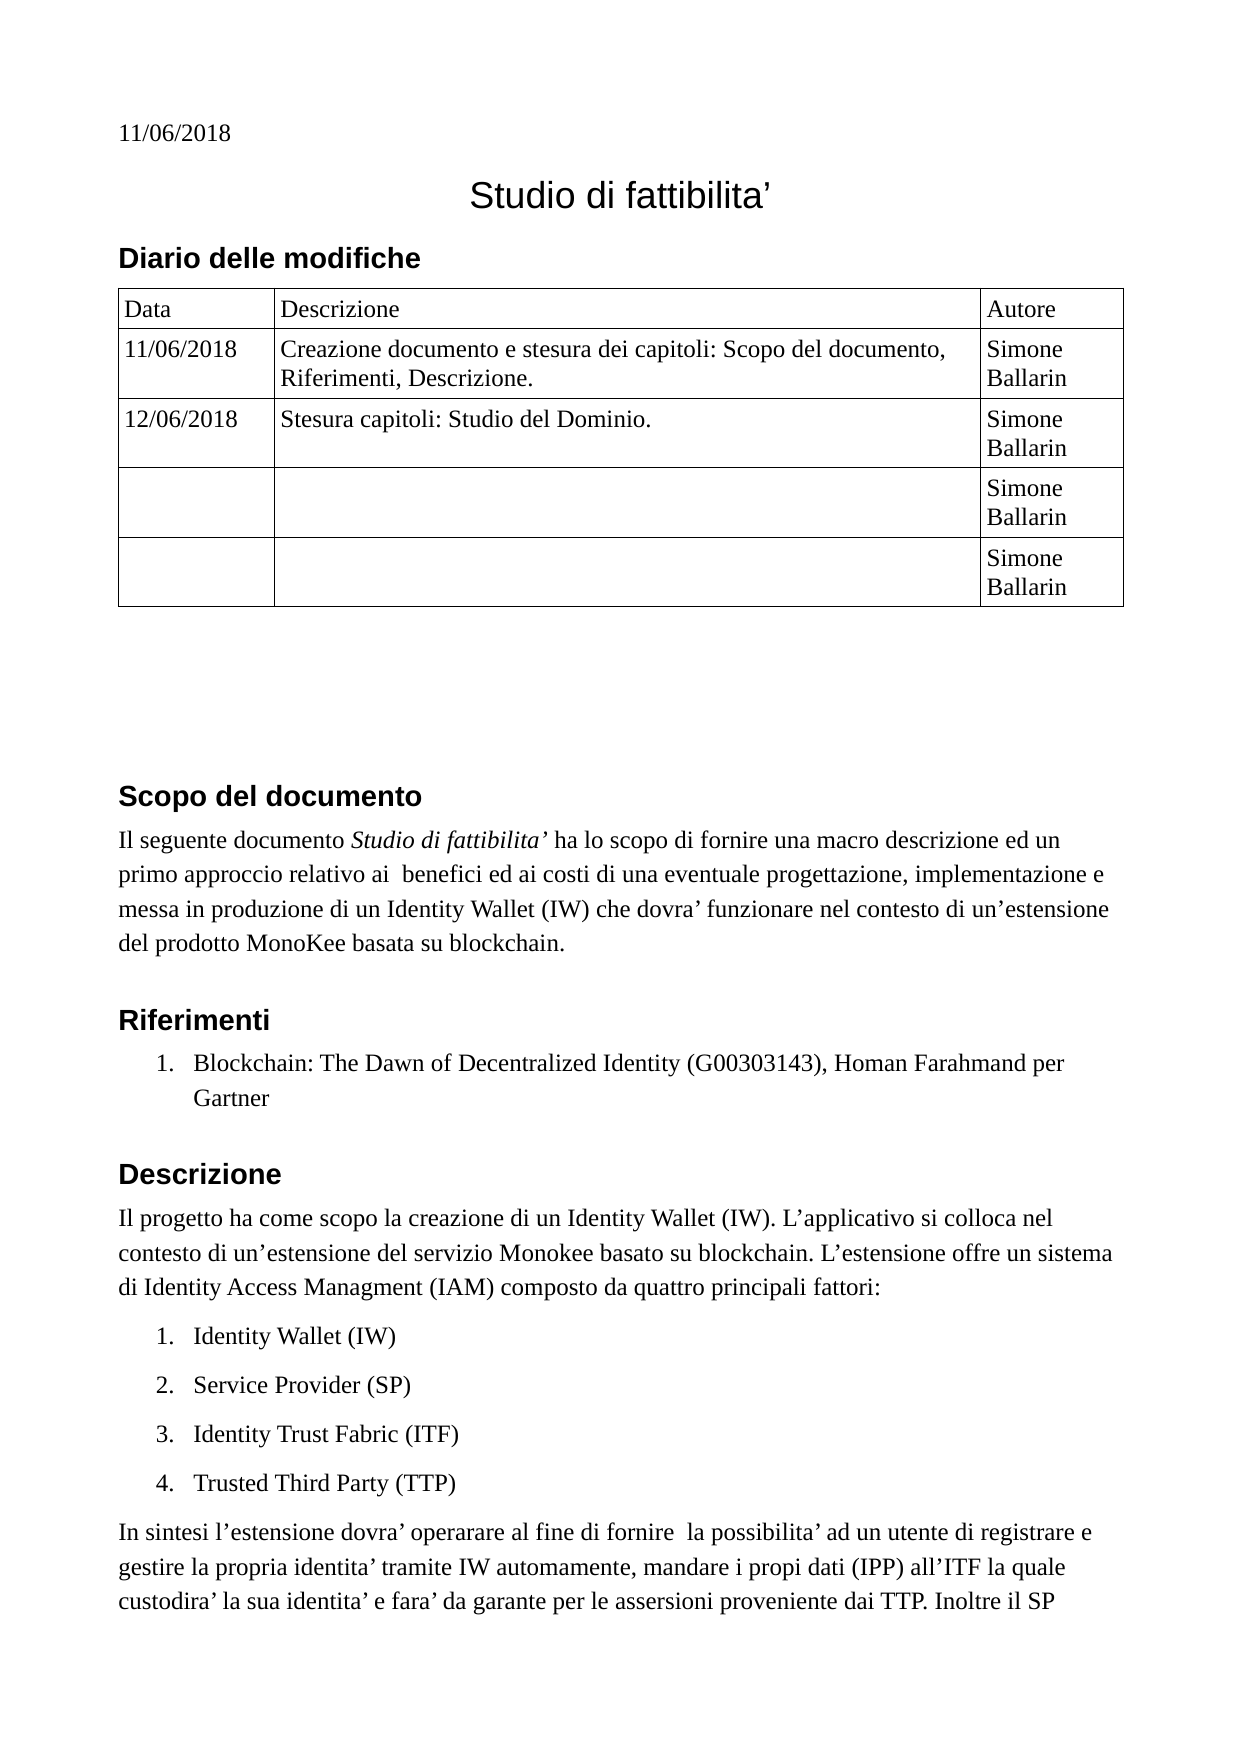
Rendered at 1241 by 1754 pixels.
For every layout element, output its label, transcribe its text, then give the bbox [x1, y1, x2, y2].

text In sintesi l’estensione dovra’ operarare al fine di fornire la possibilita’ ad un utente di registrare e gestire la propria identita’ tramite IW automamente, mandare i propi dati (IPP) all’ITF la quale custodira’ la sua identita’ e fara’ da garante per le assersioni proveniente dai TTP. Inoltre il SP [118, 1517, 1122, 1615]
text Il seguente documento Studio di fattibilita’ ha lo scopo di fornire una macro descrizione ed un primo approccio relativo ai benefici ed ai costi di una eventuale progettazione, implementazione e messa in produzione di un Identity Wallet (IW) che dovra’ funzionare nel contesto di un’estensione del prodotto MonoKee basata su blockchain. [118, 825, 1122, 957]
subtitle Descrizione [118, 1157, 1122, 1191]
list Identity Wallet (IW) [156, 1321, 1122, 1350]
table_cell Simone Ballarin [981, 399, 1123, 467]
text Studio di fattibilita’ [118, 173, 1122, 217]
table_header Autore [981, 289, 1123, 328]
list Identity Trust Fabric (ITF) [156, 1419, 1122, 1448]
table_cell 11/06/2018 [119, 329, 274, 398]
subtitle Riferimenti [118, 1002, 1122, 1036]
table_cell [119, 538, 274, 606]
list Blockchain: The Dawn of Decentralized Identity (G00303143), Homan Farahmand per Gartner [156, 1048, 1122, 1112]
list Service Provider (SP) [156, 1370, 1122, 1399]
table_cell Simone Ballarin [981, 538, 1123, 606]
table_cell Stesura capitoli: Studio del Dominio. [275, 399, 980, 467]
subtitle Scopo del documento [118, 779, 1122, 812]
table_cell [275, 468, 980, 537]
table_cell [119, 468, 274, 537]
table_cell Simone Ballarin [981, 468, 1123, 537]
text Il progetto ha come scopo la creazione di un Identity Wallet (IW). L’applicativo si colloca nel contesto di un’estensione del servizio Monokee basato su blockchain. L’estensione offre un sistema di Identity Access Managment (IAM) composto da quattro principali fattori: [118, 1203, 1122, 1301]
subtitle Diario delle modifiche [118, 242, 1122, 275]
table_cell 12/06/2018 [119, 399, 274, 467]
table_cell [275, 538, 980, 606]
text 11/06/2018 [118, 118, 1122, 147]
list Trusted Third Party (TTP) [156, 1468, 1122, 1497]
table_cell Creazione documento e stesura dei capitoli: Scopo del documento, Riferimenti, Descrizione. [275, 329, 980, 398]
table_cell Simone Ballarin [981, 329, 1123, 398]
table_header Data [119, 289, 274, 328]
table_header Descrizione [275, 289, 980, 328]
